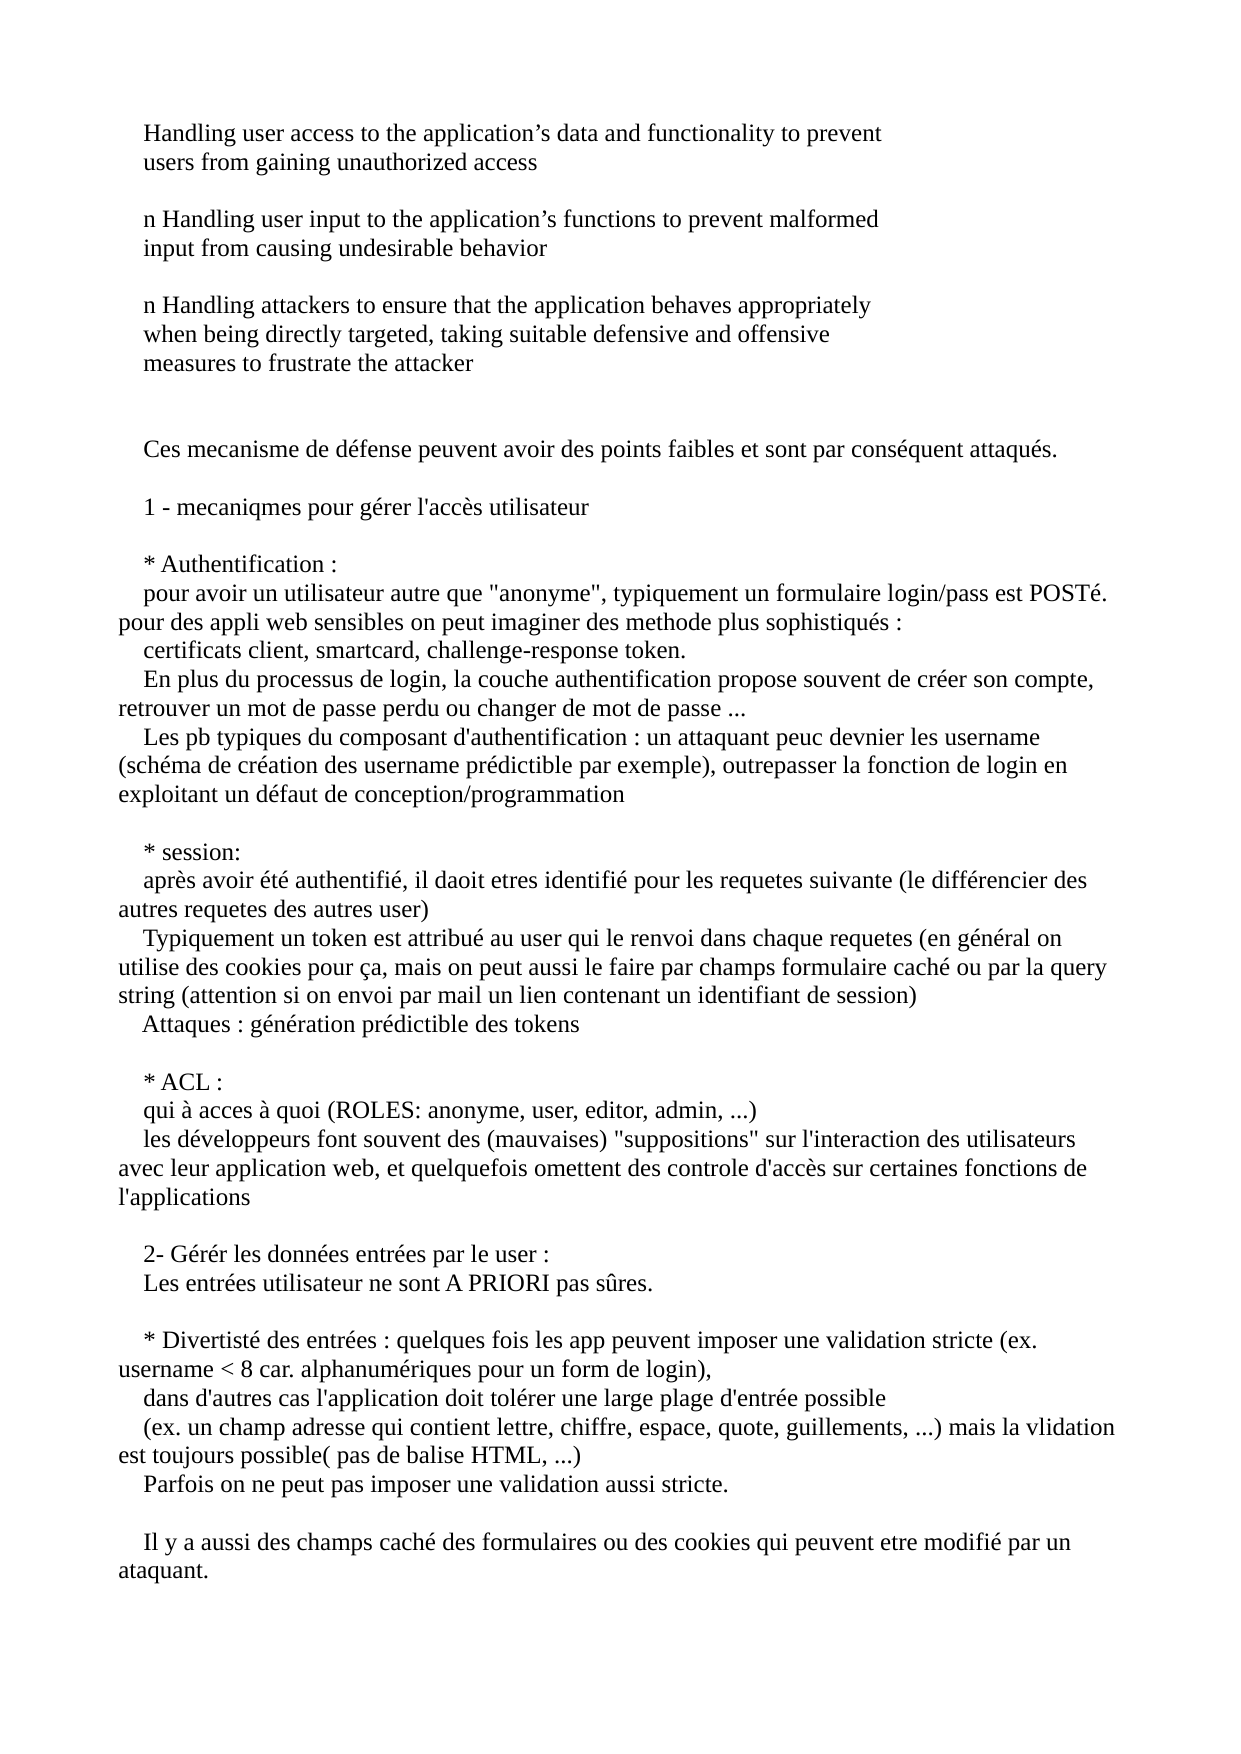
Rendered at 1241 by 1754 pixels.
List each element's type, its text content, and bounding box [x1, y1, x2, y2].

text n Handling attackers to ensure that the application behaves appropriately [118, 291, 1122, 319]
text input from causing undesirable behavior [118, 233, 1122, 262]
text dans d'autres cas l'application doit tolérer une large plage d'entrée possible [118, 1383, 1122, 1412]
text Ces mecanisme de défense peuvent avoir des points faibles et sont par conséquent attaqués. [118, 434, 1122, 463]
text * Authentification : [118, 549, 1122, 578]
text Handling user access to the application’s data and functionality to prevent [118, 118, 1122, 147]
text users from gaining unauthorized access [118, 147, 1122, 176]
text Les entrées utilisateur ne sont A PRIORI pas sûres. [118, 1268, 1122, 1297]
text pour avoir un utilisateur autre que "anonyme", typiquement un formulaire login/pass est POSTé. pour des appli web sensibles on peut imaginer des methode plus sophistiqués : [118, 578, 1122, 636]
text après avoir été authentifié, il daoit etres identifié pour les requetes suivante (le différencier des autres requetes des autres user) [118, 866, 1122, 923]
text certificats client, smartcard, challenge-response token. [118, 636, 1122, 664]
text Typiquement un token est attribué au user qui le renvoi dans chaque requetes (en général on utilise des cookies pour ça, mais on peut aussi le faire par champs formulaire caché ou par la query string (attention si on envoi par mail un lien contenant un identifiant de session) [118, 923, 1122, 1009]
text when being directly targeted, taking suitable defensive and offensive [118, 319, 1122, 348]
text les développeurs font souvent des (mauvaises) "suppositions" sur l'interaction des utilisateurs avec leur application web, et quelquefois omettent des controle d'accès sur certaines fonctions de l'applications [118, 1124, 1122, 1211]
text * Divertisté des entrées : quelques fois les app peuvent imposer une validation stricte (ex. username < 8 car. alphanumériques pour un form de login), [118, 1326, 1122, 1383]
text En plus du processus de login, la couche authentification propose souvent de créer son compte, retrouver un mot de passe perdu ou changer de mot de passe ... [118, 664, 1122, 722]
text Il y a aussi des champs caché des formulaires ou des cookies qui peuvent etre modifié par un ataquant. [118, 1527, 1122, 1584]
text qui à acces à quoi (ROLES: anonyme, user, editor, admin, ...) [118, 1096, 1122, 1124]
text 1 - mecaniqmes pour gérer l'accès utilisateur [118, 492, 1122, 521]
text 2- Gérér les données entrées par le user : [118, 1239, 1122, 1268]
text Les pb typiques du composant d'authentification : un attaquant peuc devnier les username (schéma de création des username prédictible par exemple), outrepasser la fonction de login en exploitant un défaut de conception/programmation [118, 722, 1122, 808]
text Parfois on ne peut pas imposer une validation aussi stricte. [118, 1469, 1122, 1498]
text Attaques : génération prédictible des tokens [118, 1009, 1122, 1038]
text (ex. un champ adresse qui contient lettre, chiffre, espace, quote, guillements, ...) mais la vlidation est toujours possible( pas de balise HTML, ...) [118, 1412, 1122, 1469]
text measures to frustrate the attacker [118, 348, 1122, 377]
text * session: [118, 837, 1122, 866]
text n Handling user input to the application’s functions to prevent malformed [118, 204, 1122, 233]
text * ACL : [118, 1067, 1122, 1096]
